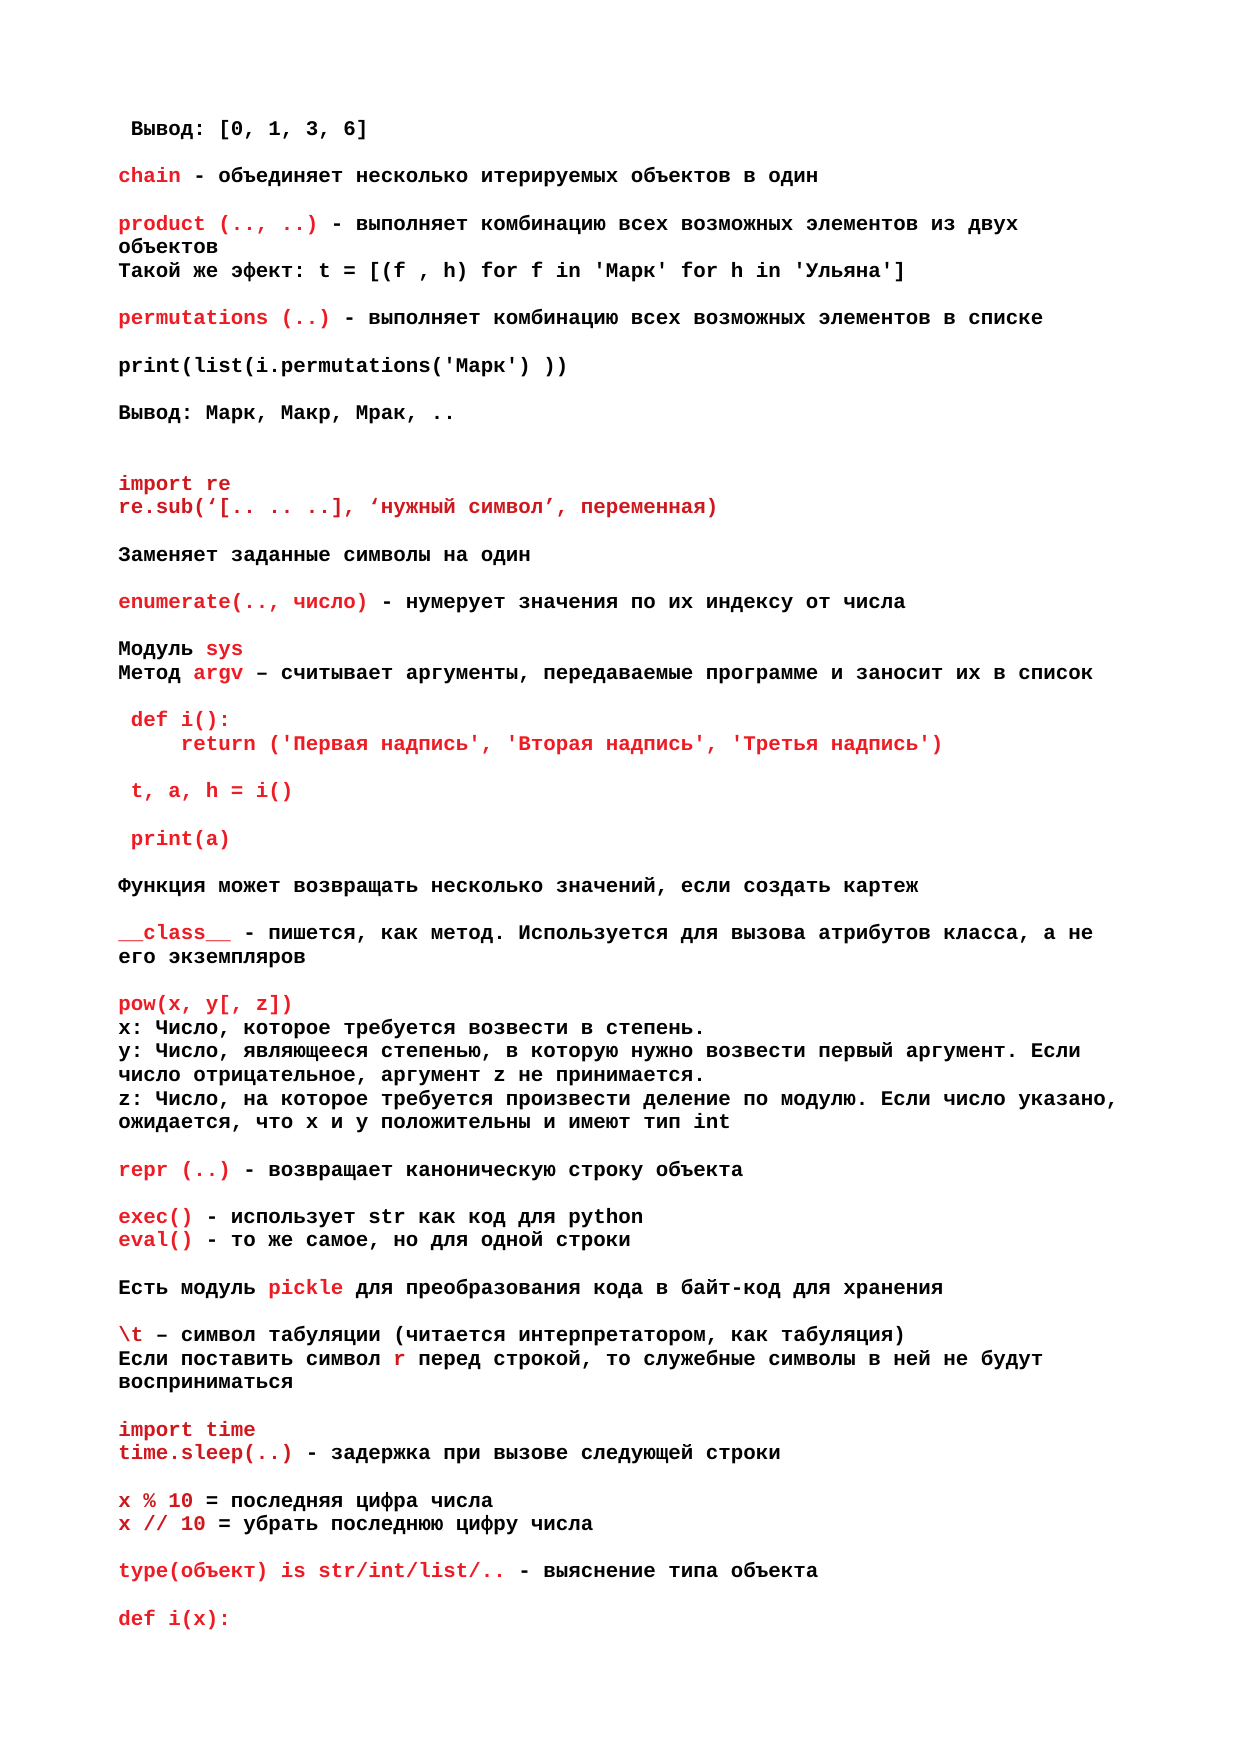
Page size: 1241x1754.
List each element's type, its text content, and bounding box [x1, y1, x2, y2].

text x: Число, которое требуется возвести в степень. y: Число, являющееся степенью, в которую нужно возвести первый аргумент. Если число отрицательное, аргумент z не принимается. z: Число, на которое требуется произвести деление по модулю. Если число указано, ожидается, что x и y положительны и имеют тип int [118, 1017, 1122, 1135]
text def i(): return ('Первая надпись', 'Вторая надпись', 'Третья надпись') t, a, h = i() print(a) [118, 709, 1122, 875]
text enumerate(.., число) - нумерует значения по их индексу от числа [118, 591, 1122, 615]
text x // 10 = убрать последнюю цифру числа [118, 1513, 1122, 1537]
text eval() - то же самое, но для одной строки [118, 1229, 1122, 1253]
text Функция может возвращать несколько значений, если создать картеж [118, 875, 1122, 898]
text __class__ - пишется, как метод. Используется для вызова атрибутов класса, а не его экземпляров [118, 922, 1122, 969]
text Метод argv – считывает аргументы, передаваемые программе и заносит их в список [118, 662, 1122, 686]
text x % 10 = последняя цифра числа [118, 1489, 1122, 1513]
text pow(x, y[, z]) [118, 993, 1122, 1017]
text Такой же эфект: t = [(f , h) for f in 'Марк' for h in 'Ульяна'] [118, 260, 1122, 284]
text exec() - использует str как код для python [118, 1206, 1122, 1229]
text Заменяет заданные символы на один [118, 544, 1122, 567]
text repr (..) - возвращает каноническую строку объекта [118, 1158, 1122, 1182]
text re.sub(‘[.. .. ..], ‘нужный символ’, переменная) [118, 496, 1122, 520]
text chain - объединяет несколько итерируемых объектов в один [118, 165, 1122, 189]
text time.sleep(..) - задержка при вызове следующей строки [118, 1442, 1122, 1466]
text type(объект) is str/int/list/.. - выяснение типа объекта [118, 1561, 1122, 1584]
text Есть модуль pickle для преобразования кода в байт-код для хранения [118, 1277, 1122, 1300]
text product (.., ..) - выполняет комбинацию всех возможных элементов из двух объектов [118, 213, 1122, 260]
text permutations (..) - выполняет комбинацию всех возможных элементов в списке [118, 307, 1122, 331]
text def i(x): [118, 1608, 1122, 1631]
text Если поставить символ r перед строкой, то служебные символы в ней не будут восприниматься [118, 1348, 1122, 1395]
text print(list(i.permutations('Марк') )) [118, 354, 1122, 378]
text Модуль sys [118, 638, 1122, 662]
text import time [118, 1419, 1122, 1442]
text Вывод: [0, 1, 3, 6] [118, 118, 1122, 142]
text Вывод: Марк, Макр, Мрак, .. [118, 402, 1122, 426]
text \t – символ табуляции (читается интерпретатором, как табуляция) [118, 1324, 1122, 1348]
text import re [118, 473, 1122, 496]
